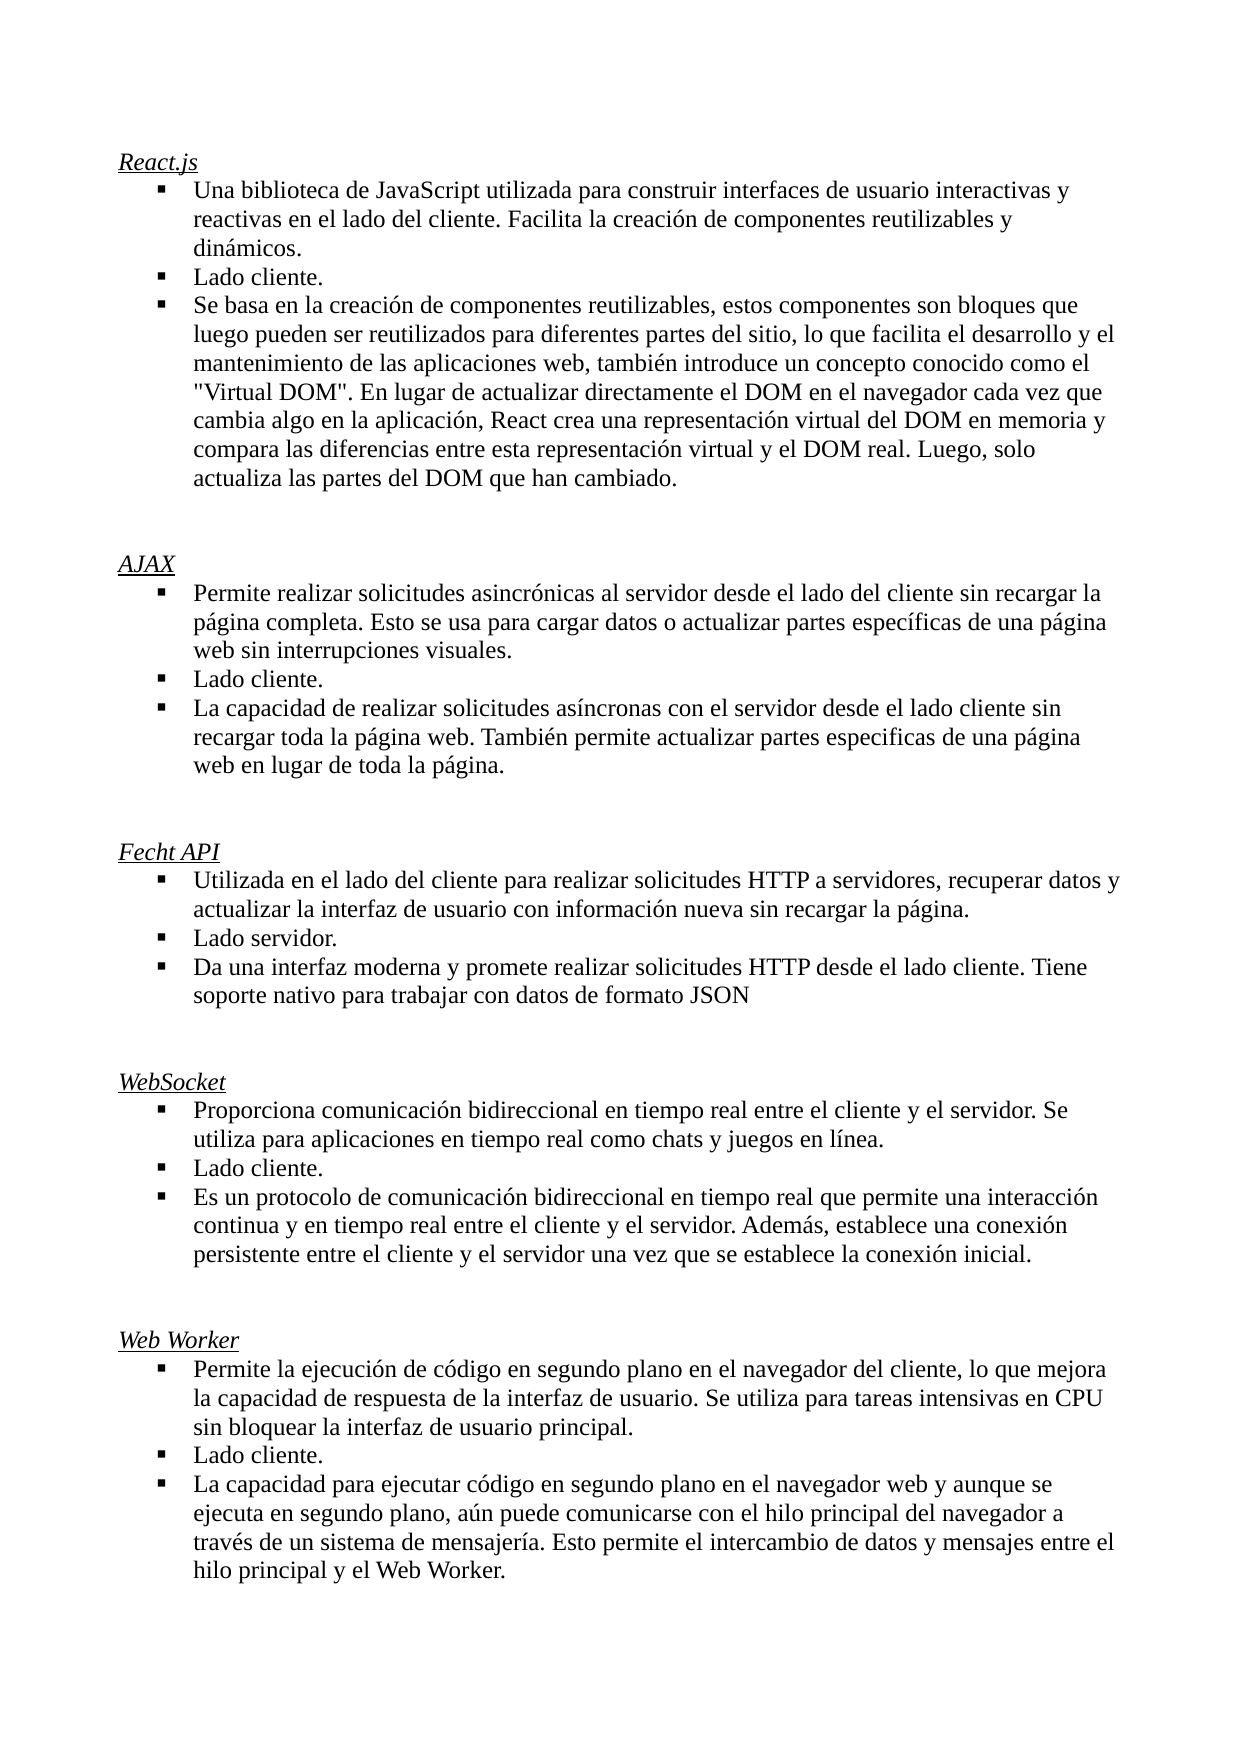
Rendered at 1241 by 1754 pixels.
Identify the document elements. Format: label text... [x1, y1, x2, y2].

list Permite realizar solicitudes asincrónicas al servidor desde el lado del cliente sin recargar la página completa. Esto se usa para cargar datos o actualizar partes específicas de una página web sin interrupciones visuales. [156, 578, 1122, 664]
list Proporciona comunicación bidireccional en tiempo real entre el cliente y el servidor. Se utiliza para aplicaciones en tiempo real como chats y juegos en línea. [156, 1096, 1122, 1153]
list Da una interfaz moderna y promete realizar solicitudes HTTP desde el lado cliente. Tiene soporte nativo para trabajar con datos de formato JSON [156, 952, 1122, 1009]
list Lado cliente. [156, 664, 1122, 693]
list Lado cliente. [156, 1153, 1122, 1182]
text WebSocket [118, 1067, 1122, 1096]
list Lado servidor. [156, 923, 1122, 952]
list Permite la ejecución de código en segundo plano en el navegador del cliente, lo que mejora la capacidad de respuesta de la interfaz de usuario. Se utiliza para tareas intensivas en CPU sin bloquear la interfaz de usuario principal. [156, 1354, 1122, 1441]
list Lado cliente. [156, 262, 1122, 291]
list Lado cliente. [156, 1441, 1122, 1469]
list Una biblioteca de JavaScript utilizada para construir interfaces de usuario interactivas y reactivas en el lado del cliente. Facilita la creación de componentes reutilizables y dinámicos. [156, 176, 1122, 262]
list Se basa en la creación de componentes reutilizables, estos componentes son bloques que luego pueden ser reutilizados para diferentes partes del sitio, lo que facilita el desarrollo y el mantenimiento de las aplicaciones web, también introduce un concepto conocido como el "Virtual DOM". En lugar de actualizar directamente el DOM en el navegador cada vez que cambia algo en la aplicación, React crea una representación virtual del DOM en memoria y compara las diferencias entre esta representación virtual y el DOM real. Luego, solo actualiza las partes del DOM que han cambiado. [156, 291, 1122, 492]
text AJAX [118, 549, 1122, 578]
list La capacidad para ejecutar código en segundo plano en el navegador web y aunque se ejecuta en segundo plano, aún puede comunicarse con el hilo principal del navegador a través de un sistema de mensajería. Esto permite el intercambio de datos y mensajes entre el hilo principal y el Web Worker. [156, 1469, 1122, 1584]
list Utilizada en el lado del cliente para realizar solicitudes HTTP a servidores, recuperar datos y actualizar la interfaz de usuario con información nueva sin recargar la página. [156, 866, 1122, 923]
list Es un protocolo de comunicación bidireccional en tiempo real que permite una interacción continua y en tiempo real entre el cliente y el servidor. Además, establece una conexión persistente entre el cliente y el servidor una vez que se establece la conexión inicial. [156, 1182, 1122, 1268]
text Web Worker [118, 1326, 1122, 1354]
list La capacidad de realizar solicitudes asíncronas con el servidor desde el lado cliente sin recargar toda la página web. También permite actualizar partes especificas de una página web en lugar de toda la página. [156, 693, 1122, 779]
text Fecht API [118, 837, 1122, 866]
text React.js [118, 147, 1122, 176]
